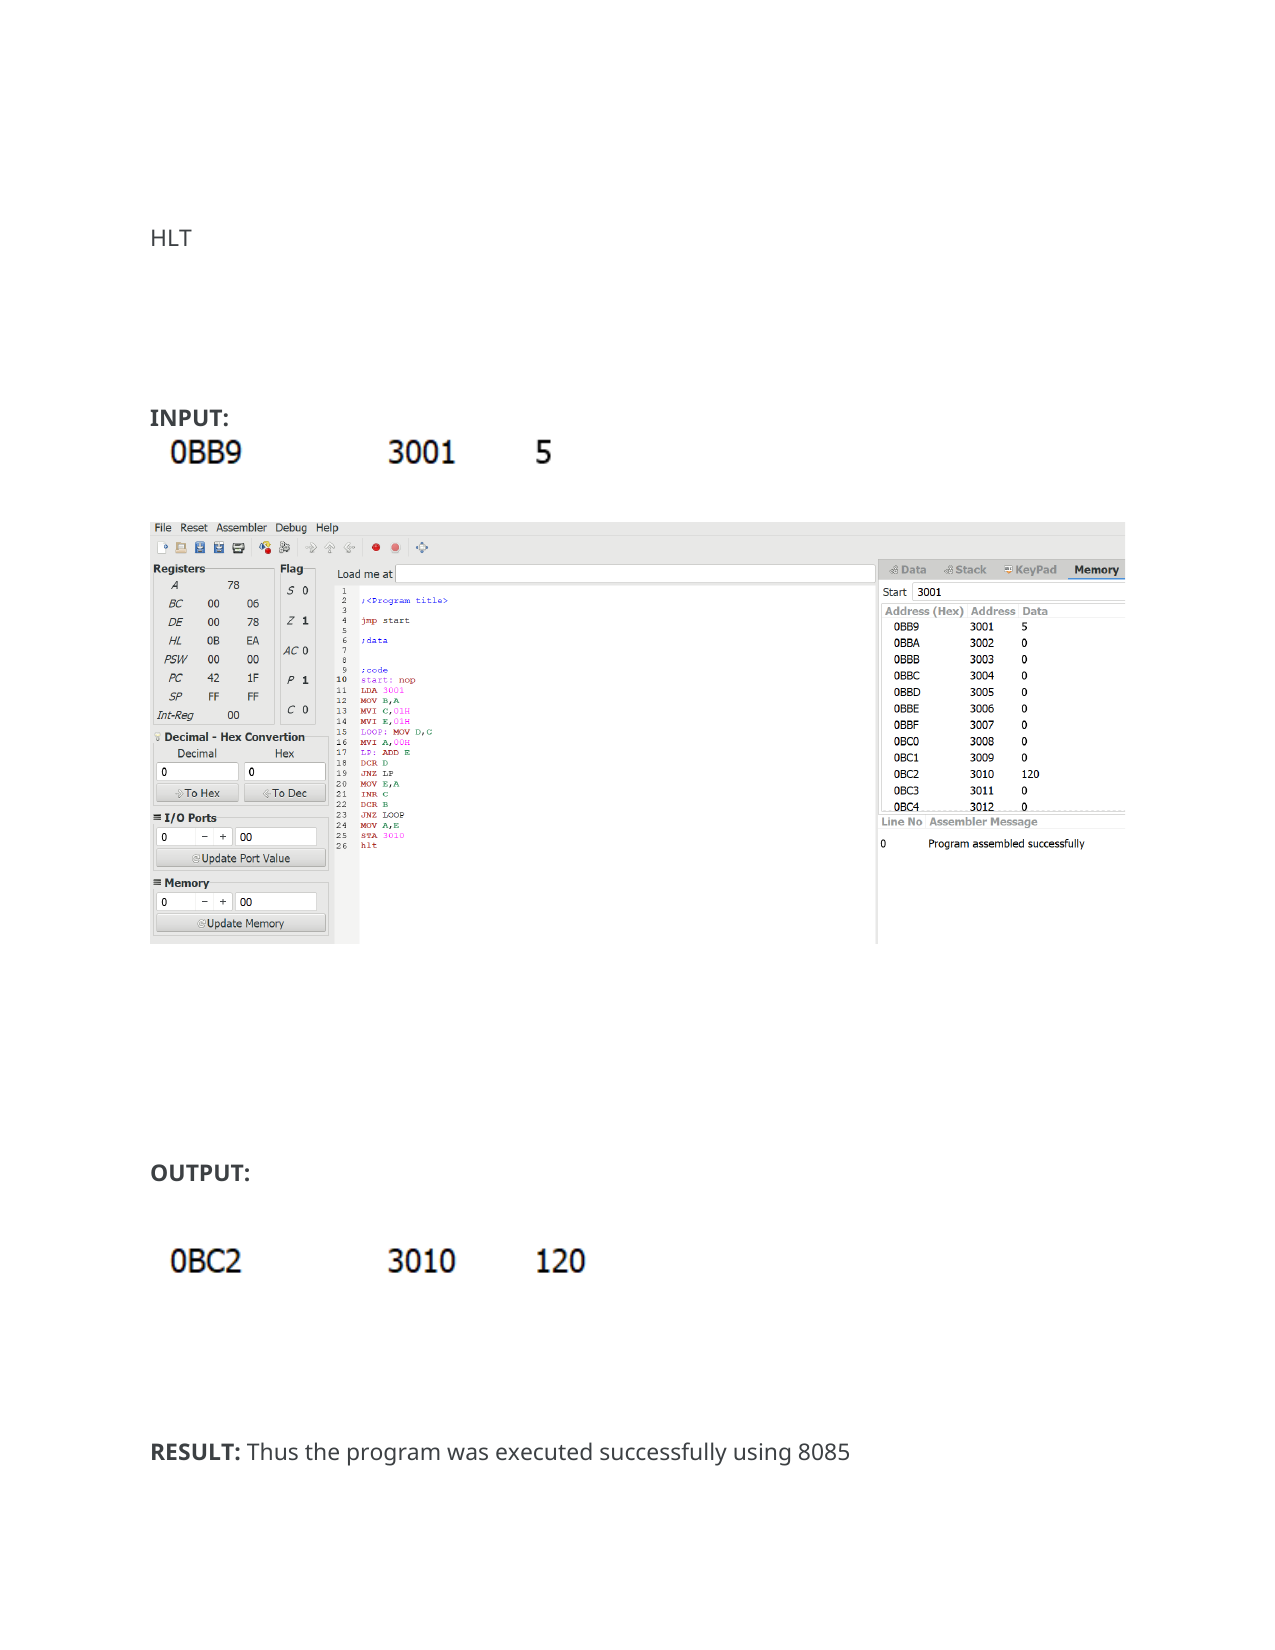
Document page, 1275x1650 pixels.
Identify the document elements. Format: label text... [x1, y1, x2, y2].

text OUTPUT: [150, 1157, 1125, 1188]
text RESULT: Thus the program was executed successfully using 8085 [150, 1436, 1125, 1467]
picture [150, 522, 1125, 944]
text INPUT: [150, 402, 1125, 433]
picture [150, 437, 675, 483]
text HLT [150, 222, 1125, 253]
picture [150, 1229, 830, 1289]
